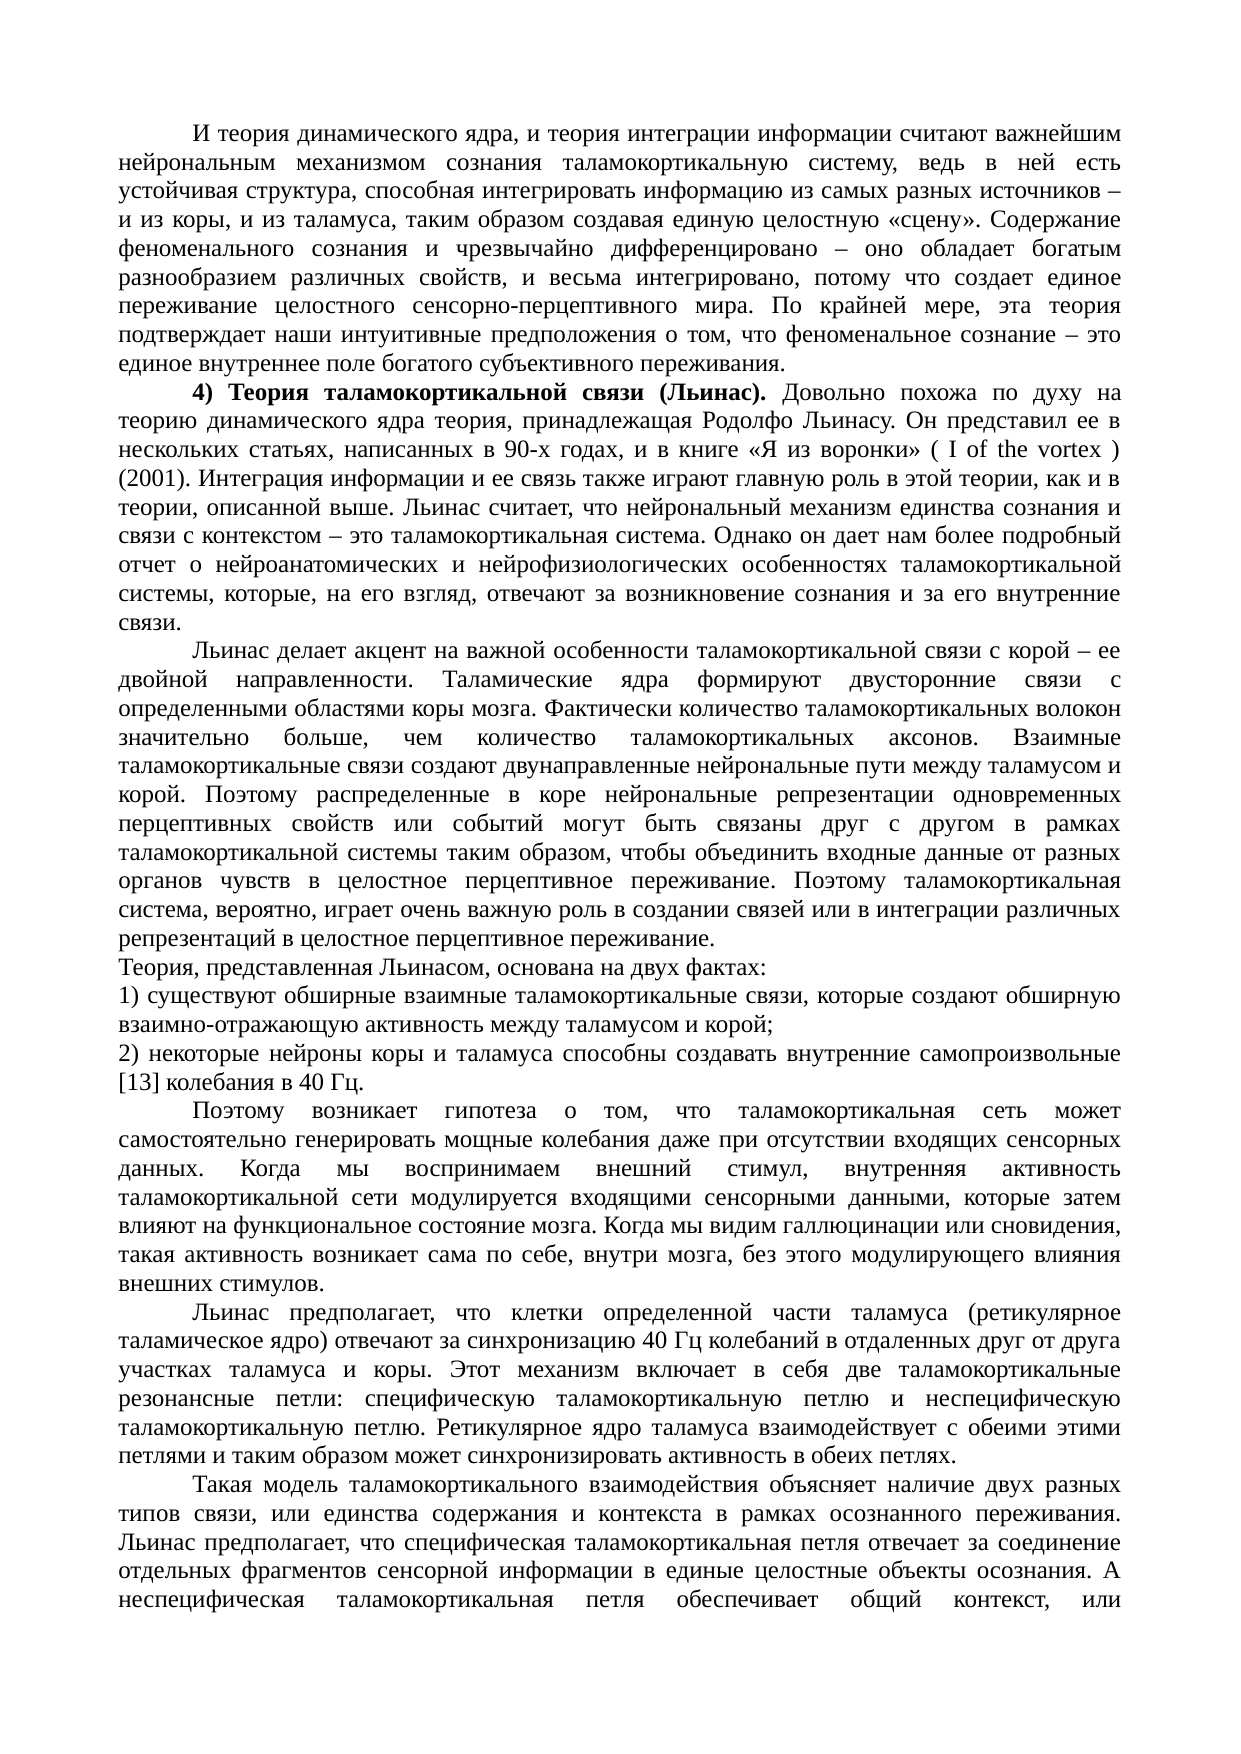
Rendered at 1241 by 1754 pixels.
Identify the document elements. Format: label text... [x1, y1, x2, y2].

text Поэтому возникает гипотеза о том, что таламокортикальная сеть может самостоятельно генерировать мощные колебания даже при отсутствии входящих сенсорных данных. Когда мы воспринимаем внешний стимул, внутренняя активность таламокортикальной сети модулируется входящими сенсорными данными, которые затем влияют на функциональное состояние мозга. Когда мы видим галлюцинации или сновидения, такая активность возникает сама по себе, внутри мозга, без этого модулирующего влияния внешних стимулов. [118, 1096, 1122, 1297]
text 2) некоторые нейроны коры и таламуса способны создавать внутренние самопроизвольные [13] колебания в 40 Гц. [118, 1038, 1122, 1096]
text И теория динамического ядра, и теория интеграции информации считают важнейшим нейрональным механизмом сознания таламокортикальную систему, ведь в ней есть устойчивая структура, способная интегрировать информацию из самых разных источников – и из коры, и из таламуса, таким образом создавая единую целостную «сцену». Содержание феноменального сознания и чрезвычайно дифференцировано – оно обладает богатым разнообразием различных свойств, и весьма интегрировано, потому что создает единое переживание целостного сенсорно-перцептивного мира. По крайней мере, эта теория подтверждает наши интуитивные предположения о том, что феноменальное сознание – это единое внутреннее поле богатого субъективного переживания. [118, 118, 1122, 377]
text Льинас предполагает, что клетки определенной части таламуса (ретикулярное таламическое ядро) отвечают за синхронизацию 40 Гц колебаний в отдаленных друг от друга участках таламуса и коры. Этот механизм включает в себя две таламокортикальные резонансные петли: специфическую таламокортикальную петлю и неспецифическую таламокортикальную петлю. Ретикулярное ядро таламуса взаимодействует с обеими этими петлями и таким образом может синхронизировать активность в обеих петлях. [118, 1297, 1122, 1469]
text Теория, представленная Льинасом, основана на двух фактах: [118, 952, 1122, 981]
text Такая модель таламокортикального взаимодействия объясняет наличие двух разных типов связи, или единства содержания и контекста в рамках осознанного переживания. Льинас предполагает, что специфическая таламокортикальная петля отвечает за соединение отдельных фрагментов сенсорной информации в единые целостные объекты осознания. А неспецифическая таламокортикальная петля обеспечивает общий контекст, или [118, 1469, 1122, 1613]
text Льинас делает акцент на важной особенности таламокортикальной связи с корой – ее двойной направленности. Таламические ядра формируют двусторонние связи с определенными областями коры мозга. Фактически количество таламокортикальных волокон значительно больше, чем количество таламокортикальных аксонов. Взаимные таламокортикальные связи создают двунаправленные нейрональные пути между таламусом и корой. Поэтому распределенные в коре нейрональные репрезентации одновременных перцептивных свойств или событий могут быть связаны друг с другом в рамках таламокортикальной системы таким образом, чтобы объединить входные данные от разных органов чувств в целостное перцептивное переживание. Поэтому таламокортикальная система, вероятно, играет очень важную роль в создании связей или в интеграции различных репрезентаций в целостное перцептивное переживание. [118, 636, 1122, 952]
text 1) существуют обширные взаимные таламокортикальные связи, которые создают обширную взаимно-отражающую активность между таламусом и корой; [118, 981, 1122, 1038]
text 4) Теория таламокортикальной связи (Льинас). Довольно похожа по духу на теорию динамического ядра теория, принадлежащая Родолфо Льинасу. Он представил ее в нескольких статьях, написанных в 90-х годах, и в книге «Я из воронки» ( I of the vortex ) (2001). Интеграция информации и ее связь также играют главную роль в этой теории, как и в теории, описанной выше. Льинас считает, что нейрональный механизм единства сознания и связи с контекстом – это таламокортикальная система. Однако он дает нам более подробный отчет о нейроанатомических и нейрофизиологических особенностях таламокортикальной системы, которые, на его взгляд, отвечают за возникновение сознания и за его внутренние связи. [118, 377, 1122, 636]
